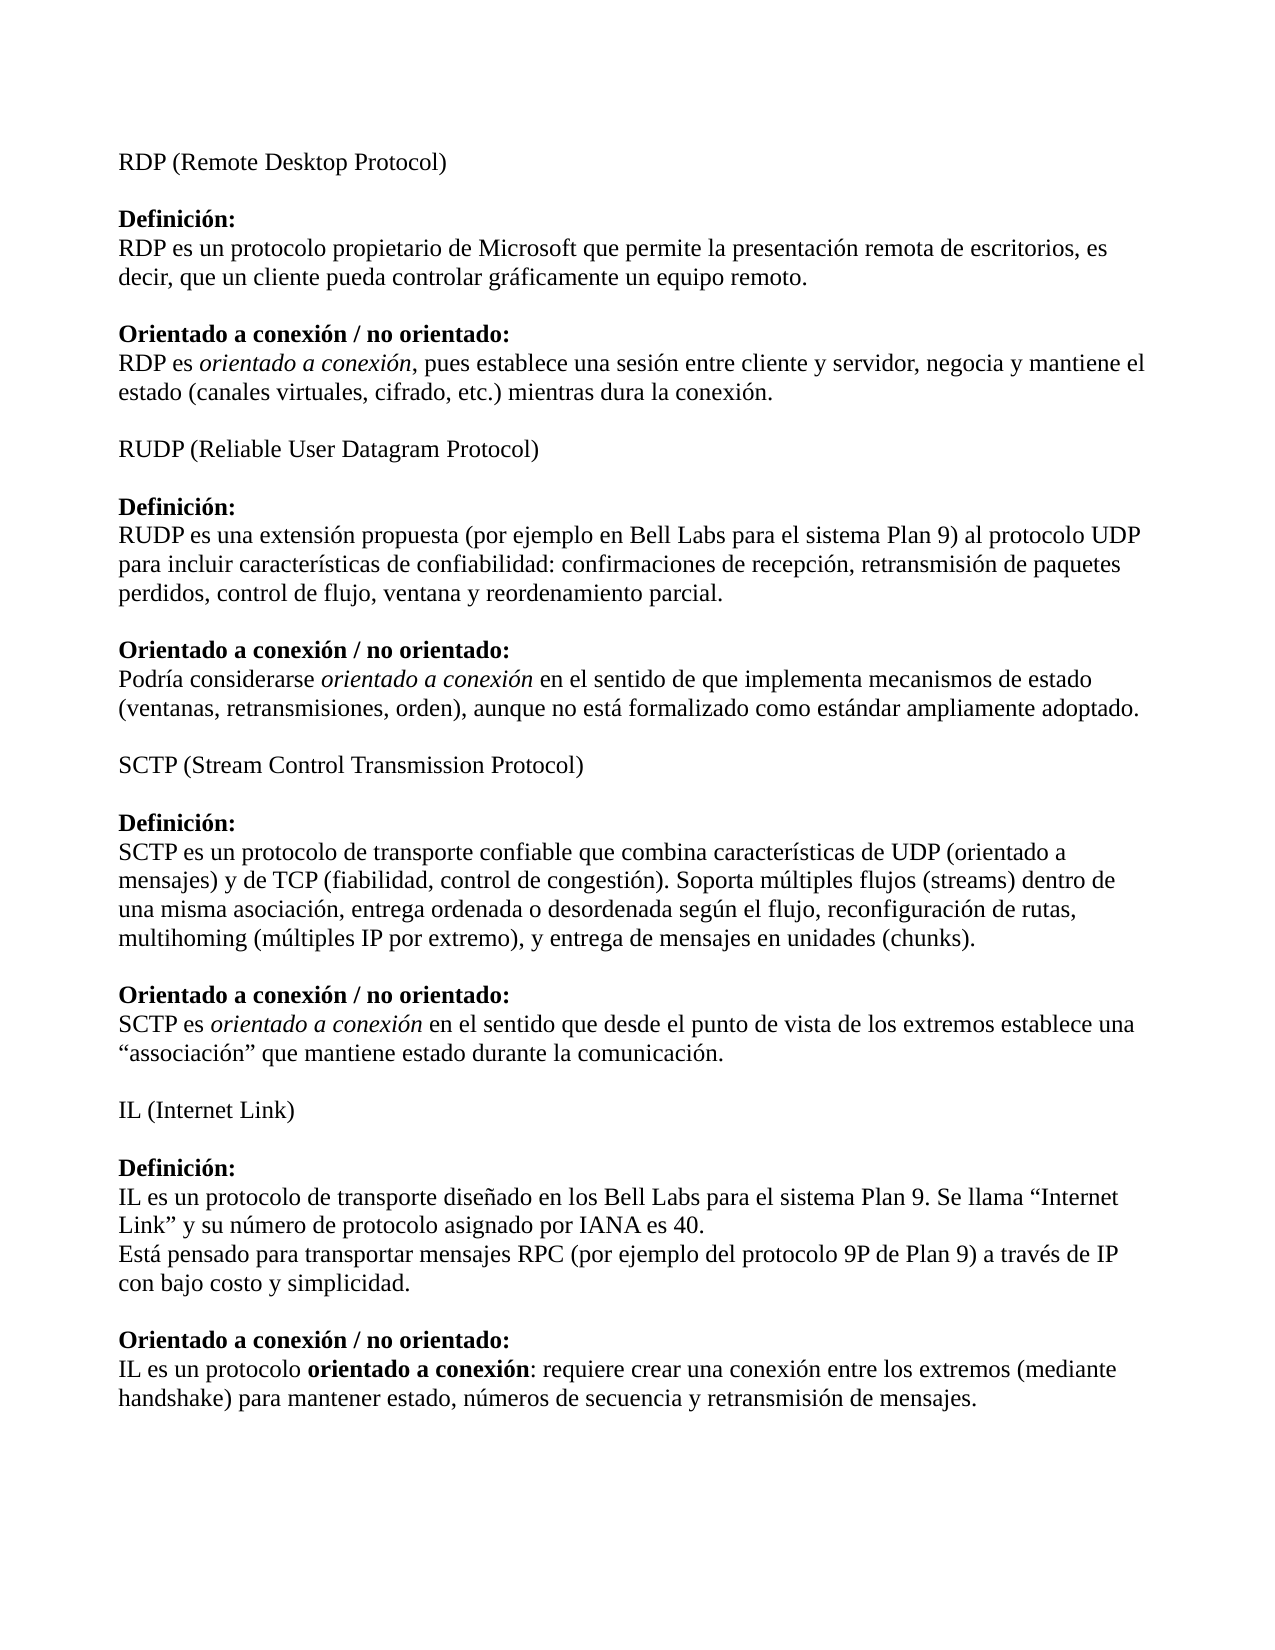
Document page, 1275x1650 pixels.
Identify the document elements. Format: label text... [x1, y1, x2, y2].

text Orientado a conexión / no orientado: RDP es orientado a conexión, pues establece una sesión entre cliente y servidor, negocia y mantiene el estado (canales virtuales, cifrado, etc.) mientras dura la conexión. [118, 319, 1157, 406]
text IL (Internet Link) [118, 1096, 1157, 1124]
text Definición: RDP es un protocolo propietario de Microsoft que permite la presentación remota de escritorios, es decir, que un cliente pueda controlar gráficamente un equipo remoto. [118, 204, 1157, 291]
text RDP (Remote Desktop Protocol) [118, 147, 1157, 176]
text Definición: SCTP es un protocolo de transporte confiable que combina características de UDP (orientado a mensajes) y de TCP (fiabilidad, control de congestión). Soporta múltiples flujos (streams) dentro de una misma asociación, entrega ordenada o desordenada según el flujo, reconfiguración de rutas, multihoming (múltiples IP por extremo), y entrega de mensajes en unidades (chunks). [118, 808, 1157, 952]
text Definición: RUDP es una extensión propuesta (por ejemplo en Bell Labs para el sistema Plan 9) al protocolo UDP para incluir características de confiabilidad: confirmaciones de recepción, retransmisión de paquetes perdidos, control de flujo, ventana y reordenamiento parcial. [118, 492, 1157, 607]
text SCTP (Stream Control Transmission Protocol) [118, 751, 1157, 779]
text Definición: IL es un protocolo de transporte diseñado en los Bell Labs para el sistema Plan 9. Se llama “Internet Link” y su número de protocolo asignado por IANA es 40. Está pensado para transportar mensajes RPC (por ejemplo del protocolo 9P de Plan 9) a través de IP con bajo costo y simplicidad. [118, 1153, 1157, 1297]
text RUDP (Reliable User Datagram Protocol) [118, 434, 1157, 463]
text Orientado a conexión / no orientado: SCTP es orientado a conexión en el sentido que desde el punto de vista de los extremos establece una “associación” que mantiene estado durante la comunicación. [118, 981, 1157, 1067]
text Orientado a conexión / no orientado: Podría considerarse orientado a conexión en el sentido de que implementa mecanismos de estado (ventanas, retransmisiones, orden), aunque no está formalizado como estándar ampliamente adoptado. [118, 636, 1157, 722]
text Orientado a conexión / no orientado: IL es un protocolo orientado a conexión: requiere crear una conexión entre los extremos (mediante handshake) para mantener estado, números de secuencia y retransmisión de mensajes. [118, 1326, 1157, 1412]
